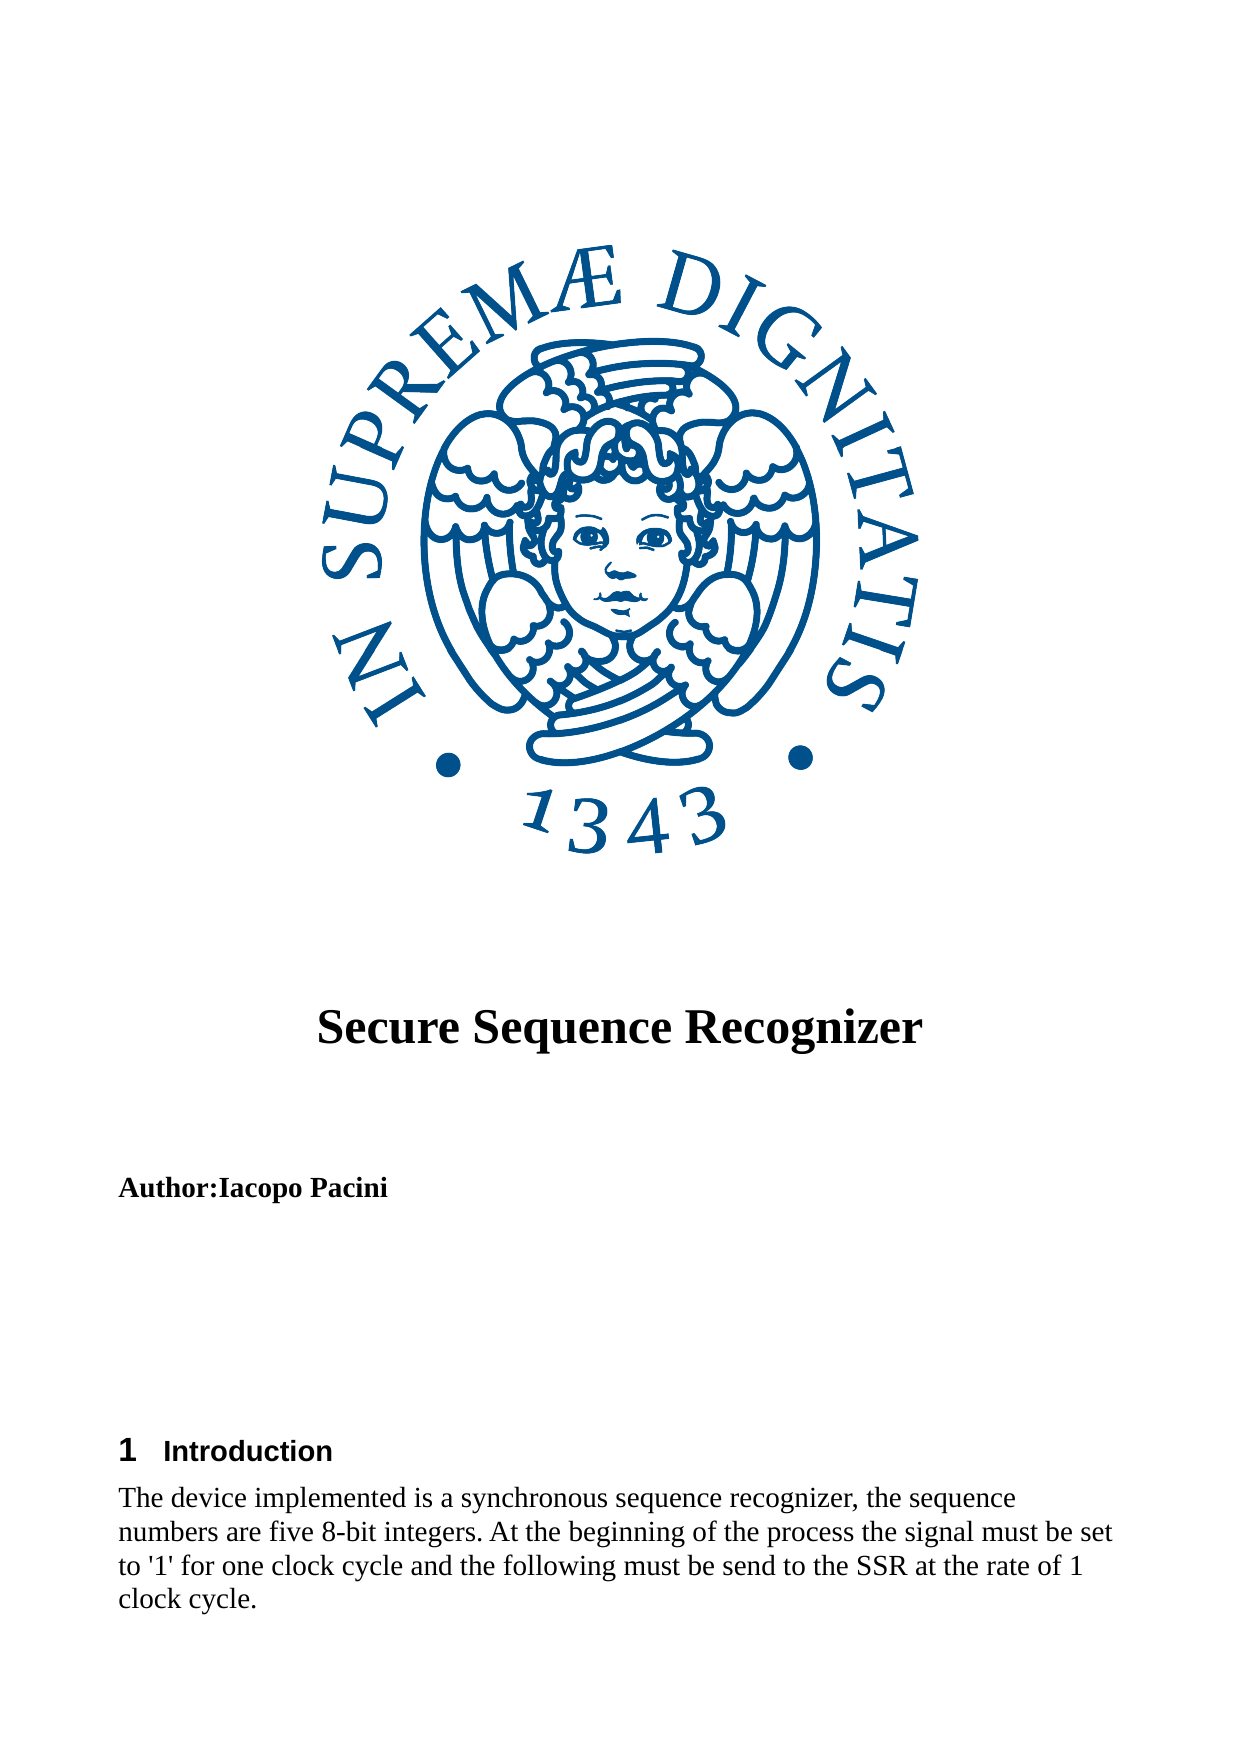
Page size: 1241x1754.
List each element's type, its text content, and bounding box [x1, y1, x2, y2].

text The device implemented is a synchronous sequence recognizer, the sequence numbers are five 8-bit integers. At the beginning of the process the signal must be set to '1' for one clock cycle and the following must be send to the SSR at the rate of 1 clock cycle. [118, 1481, 1122, 1615]
text Secure Sequence Recognizer [118, 997, 1122, 1055]
picture [321, 245, 919, 854]
subtitle Introduction [118, 1429, 1122, 1468]
text Author:Iacopo Pacini [118, 1170, 1122, 1203]
